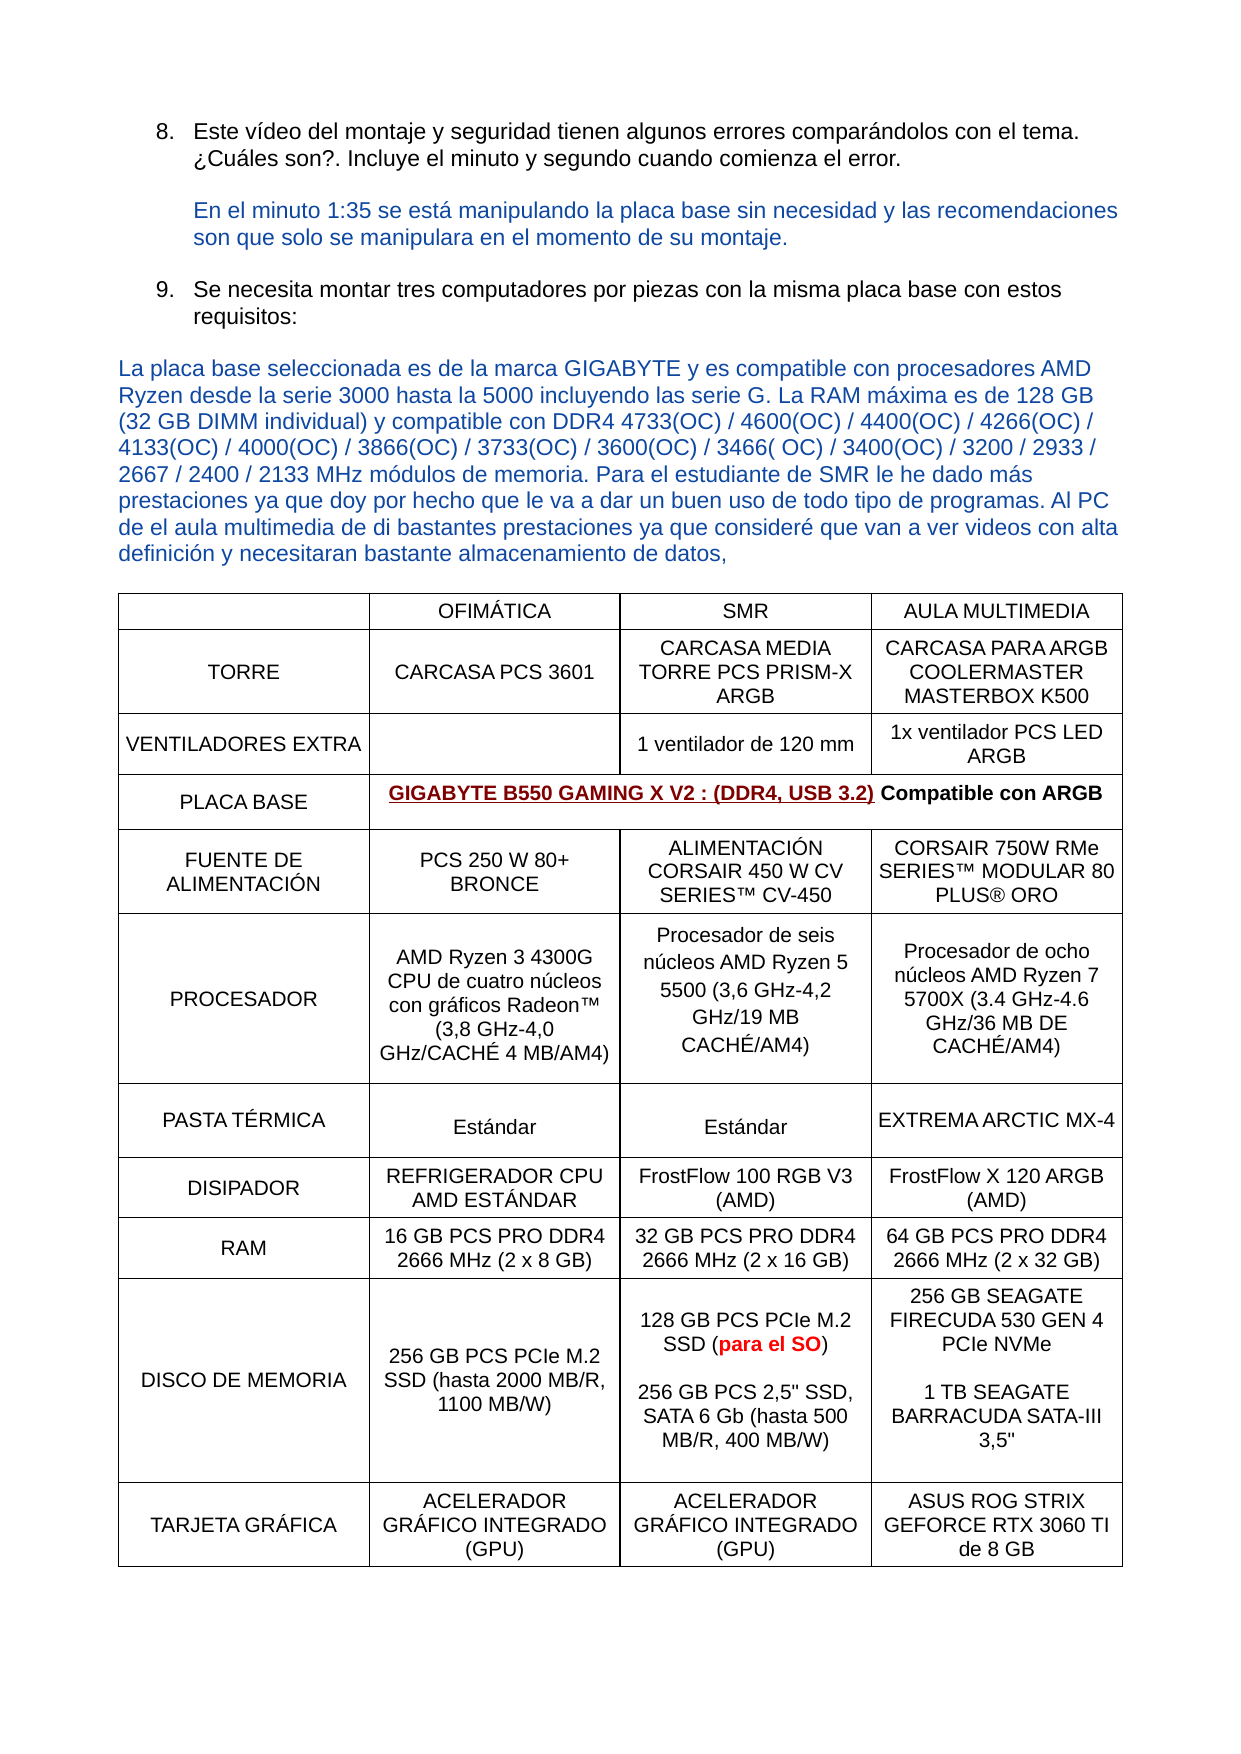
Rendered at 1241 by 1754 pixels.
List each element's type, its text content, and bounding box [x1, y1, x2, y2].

table_cell FrostFlow 100 RGB V3 (AMD) [621, 1158, 871, 1217]
table_cell CARCASA PARA ARGB COOLERMASTER MASTERBOX K500 [872, 630, 1122, 713]
table_cell VENTILADORES EXTRA [119, 714, 369, 774]
table_cell 1 ventilador de 120 mm [621, 714, 871, 774]
list Se necesita montar tres computadores por piezas con la misma placa base con estos requisitos: [156, 276, 1122, 355]
table_cell AMD Ryzen 3 4300G CPU de cuatro núcleos con gráficos Radeon™ (3,8 GHz-4,0 GHz/CACHÉ 4 MB/AM4) [370, 914, 619, 1083]
table_cell 256 GB PCS PCIe M.2 SSD (hasta 2000 MB/R, 1100 MB/W) [370, 1279, 619, 1482]
list Este vídeo del montaje y seguridad tienen algunos errores comparándolos con el tema. ¿Cuáles son?. Incluye el minuto y segundo cuando comienza el error. En el minuto 1:35 se está manipulando la placa base sin necesidad y las recomendaciones son que solo se manipulara en el momento de su montaje. [156, 118, 1122, 250]
table_cell RAM [119, 1218, 369, 1278]
table_cell FrostFlow X 120 ARGB (AMD) [872, 1158, 1122, 1217]
table_cell PLACA BASE [119, 775, 369, 829]
table_cell ACELERADOR GRÁFICO INTEGRADO (GPU) [621, 1483, 871, 1566]
table_cell ACELERADOR GRÁFICO INTEGRADO (GPU) [370, 1483, 619, 1566]
table_cell PROCESADOR [119, 914, 369, 1083]
table_cell GIGABYTE B550 GAMING X V2 : (DDR4, USB 3.2) Compatible con ARGB [370, 775, 1122, 829]
table_cell 16 GB PCS PRO DDR4 2666 MHz (2 x 8 GB) [370, 1218, 619, 1278]
table_cell TARJETA GRÁFICA [119, 1483, 369, 1566]
table_cell Procesador de seis núcleos AMD Ryzen 5 5500 (3,6 GHz-4,2 GHz/19 MB CACHÉ/AM4) [621, 914, 871, 1083]
table_header [119, 594, 369, 629]
table_cell [370, 714, 619, 774]
table_cell Estándar [370, 1084, 619, 1157]
table_cell CARCASA PCS 3601 [370, 630, 619, 713]
table_cell Procesador de ocho núcleos AMD Ryzen 7 5700X (3.4 GHz-4.6 GHz/36 MB DE CACHÉ/AM4) [872, 914, 1122, 1083]
table_cell 1x ventilador PCS LED ARGB [872, 714, 1122, 774]
table_cell TORRE [119, 630, 369, 713]
table_cell PCS 250 W 80+ BRONCE [370, 830, 619, 913]
table_cell 256 GB SEAGATE FIRECUDA 530 GEN 4 PCIe NVMe 1 TB SEAGATE BARRACUDA SATA-III 3,5" [872, 1279, 1122, 1482]
table_cell 32 GB PCS PRO DDR4 2666 MHz (2 x 16 GB) [621, 1218, 871, 1278]
text La placa base seleccionada es de la marca GIGABYTE y es compatible con procesadores AMD Ryzen desde la serie 3000 hasta la 5000 incluyendo las serie G. La RAM máxima es de 128 GB (32 GB DIMM individual) y compatible con DDR4 4733(OC) / 4600(OC) / 4400(OC) / 4266(OC) / 4133(OC) / 4000(OC) / 3866(OC) / 3733(OC) / 3600(OC) / 3466( OC) / 3400(OC) / 3200 / 2933 / 2667 / 2400 / 2133 MHz módulos de memoria. Para el estudiante de SMR le he dado más prestaciones ya que doy por hecho que le va a dar un buen uso de todo tipo de programas. Al PC de el aula multimedia de di bastantes prestaciones ya que consideré que van a ver videos con alta definición y necesitaran bastante almacenamiento de datos, [118, 355, 1122, 566]
table_cell CARCASA MEDIA TORRE PCS PRISM-X ARGB [621, 630, 871, 713]
table_cell DISCO DE MEMORIA [119, 1279, 369, 1482]
table_cell DISIPADOR [119, 1158, 369, 1217]
table_cell CORSAIR 750W RMe SERIES™ MODULAR 80 PLUS® ORO [872, 830, 1122, 913]
table_cell 128 GB PCS PCIe M.2 SSD (para el SO) 256 GB PCS 2,5" SSD, SATA 6 Gb (hasta 500 MB/R, 400 MB/W) [621, 1279, 871, 1482]
table_header OFIMÁTICA [370, 594, 619, 629]
table_header AULA MULTIMEDIA [872, 594, 1122, 629]
table_cell FUENTE DE ALIMENTACIÓN [119, 830, 369, 913]
table_cell REFRIGERADOR CPU AMD ESTÁNDAR [370, 1158, 619, 1217]
table_cell EXTREMA ARCTIC MX-4 [872, 1084, 1122, 1157]
table_cell ALIMENTACIÓN CORSAIR 450 W CV SERIES™ CV-450 [621, 830, 871, 913]
table_cell 64 GB PCS PRO DDR4 2666 MHz (2 x 32 GB) [872, 1218, 1122, 1278]
table_cell PASTA TÉRMICA [119, 1084, 369, 1157]
table_cell ASUS ROG STRIX GEFORCE RTX 3060 TI de 8 GB [872, 1483, 1122, 1566]
table_cell Estándar [621, 1084, 871, 1157]
table_header SMR [621, 594, 871, 629]
